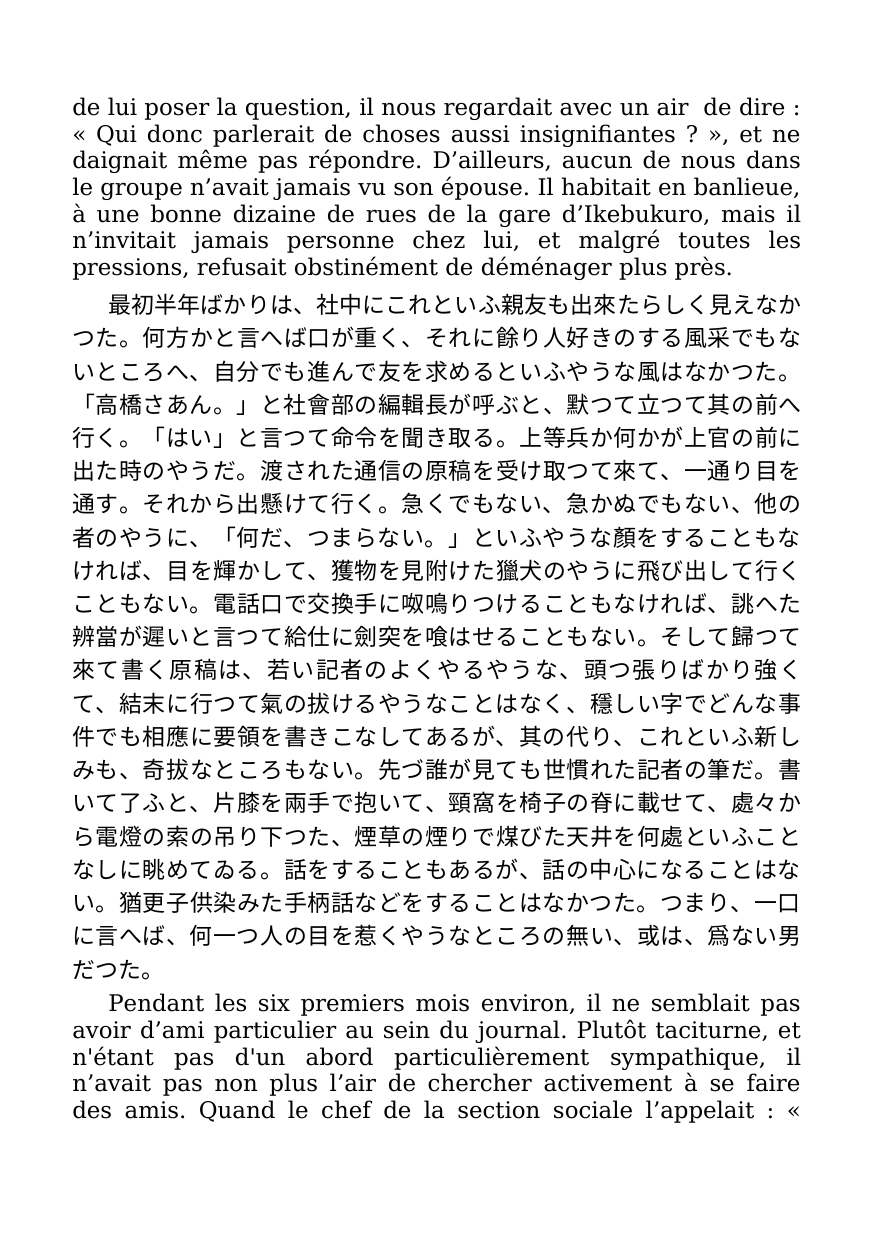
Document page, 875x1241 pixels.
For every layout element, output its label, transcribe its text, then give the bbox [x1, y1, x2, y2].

text de lui poser la question, il nous regardait avec un air de dire : « Qui donc parlerait de choses aussi insignifiantes ? », et ne daignait même pas répondre. D’ailleurs, aucun de nous dans le groupe n’avait jamais vu son épouse. Il habitait en banlieue, à une bonne dizaine de rues de la gare d’Ikebukuro, mais il n’invitait jamais personne chez lui, et malgré toutes les pressions, refusait obstinément de déménager plus près. [72, 94, 802, 281]
text Pendant les six premiers mois environ, il ne semblait pas avoir d’ami particulier au sein du journal. Plutôt taciturne, et n'étant pas d'un abord particulièrement sympathique, il n’avait pas non plus l’air de chercher activement à se faire des amis. Quand le chef de la section sociale l’appelait : « [72, 991, 802, 1124]
text 最初半年ばかりは、社中にこれといふ親友も出來たらしく見えなかつた。何方かと言へば口が重く、それに餘り人好きのする風采でもないところへ、自分でも進んで友を求めるといふやうな風はなかつた。「高橋さあん。」と社會部の編輯長が呼ぶと、默つて立つて其の前へ行く。「はい」と言つて命令を聞き取る。上等兵か何かが上官の前に出た時のやうだ。渡された通信の原稿を受け取つて來て、一通り目を通す。それから出懸けて行く。急くでもない、急かぬでもない、他の者のやうに、「何だ、つまらない。」といふやうな顏をすることもなければ、目を輝かして、獲物を見附けた獵犬のやうに飛び出して行くこともない。電話口で交換手に呶鳴りつけることもなければ、誂へた辨當が遲いと言つて給仕に劍突を喰はせることもない。そして歸つて來て書く原稿は、若い記者のよくやるやうな、頭つ張りばかり強くて、結末に行つて氣の拔けるやうなことはなく、穩しい字でどんな事件でも相應に要領を書きこなしてあるが、其の代り、これといふ新しみも、奇拔なところもない。先づ誰が見ても世慣れた記者の筆だ。書いて了ふと、片膝を兩手で抱いて、頸窩を椅子の脊に載せて、處々から電燈の索の吊り下つた、煙草の煙りで煤びた天井を何處といふことなしに眺めてゐる。話をすることもあるが、話の中心になることはない。猶更子供染みた手柄話などをすることはなかつた。つまり、一口に言へば、何一つ人の目を惹くやうなところの無い、或は、爲ない男だつた。 [72, 287, 802, 985]
